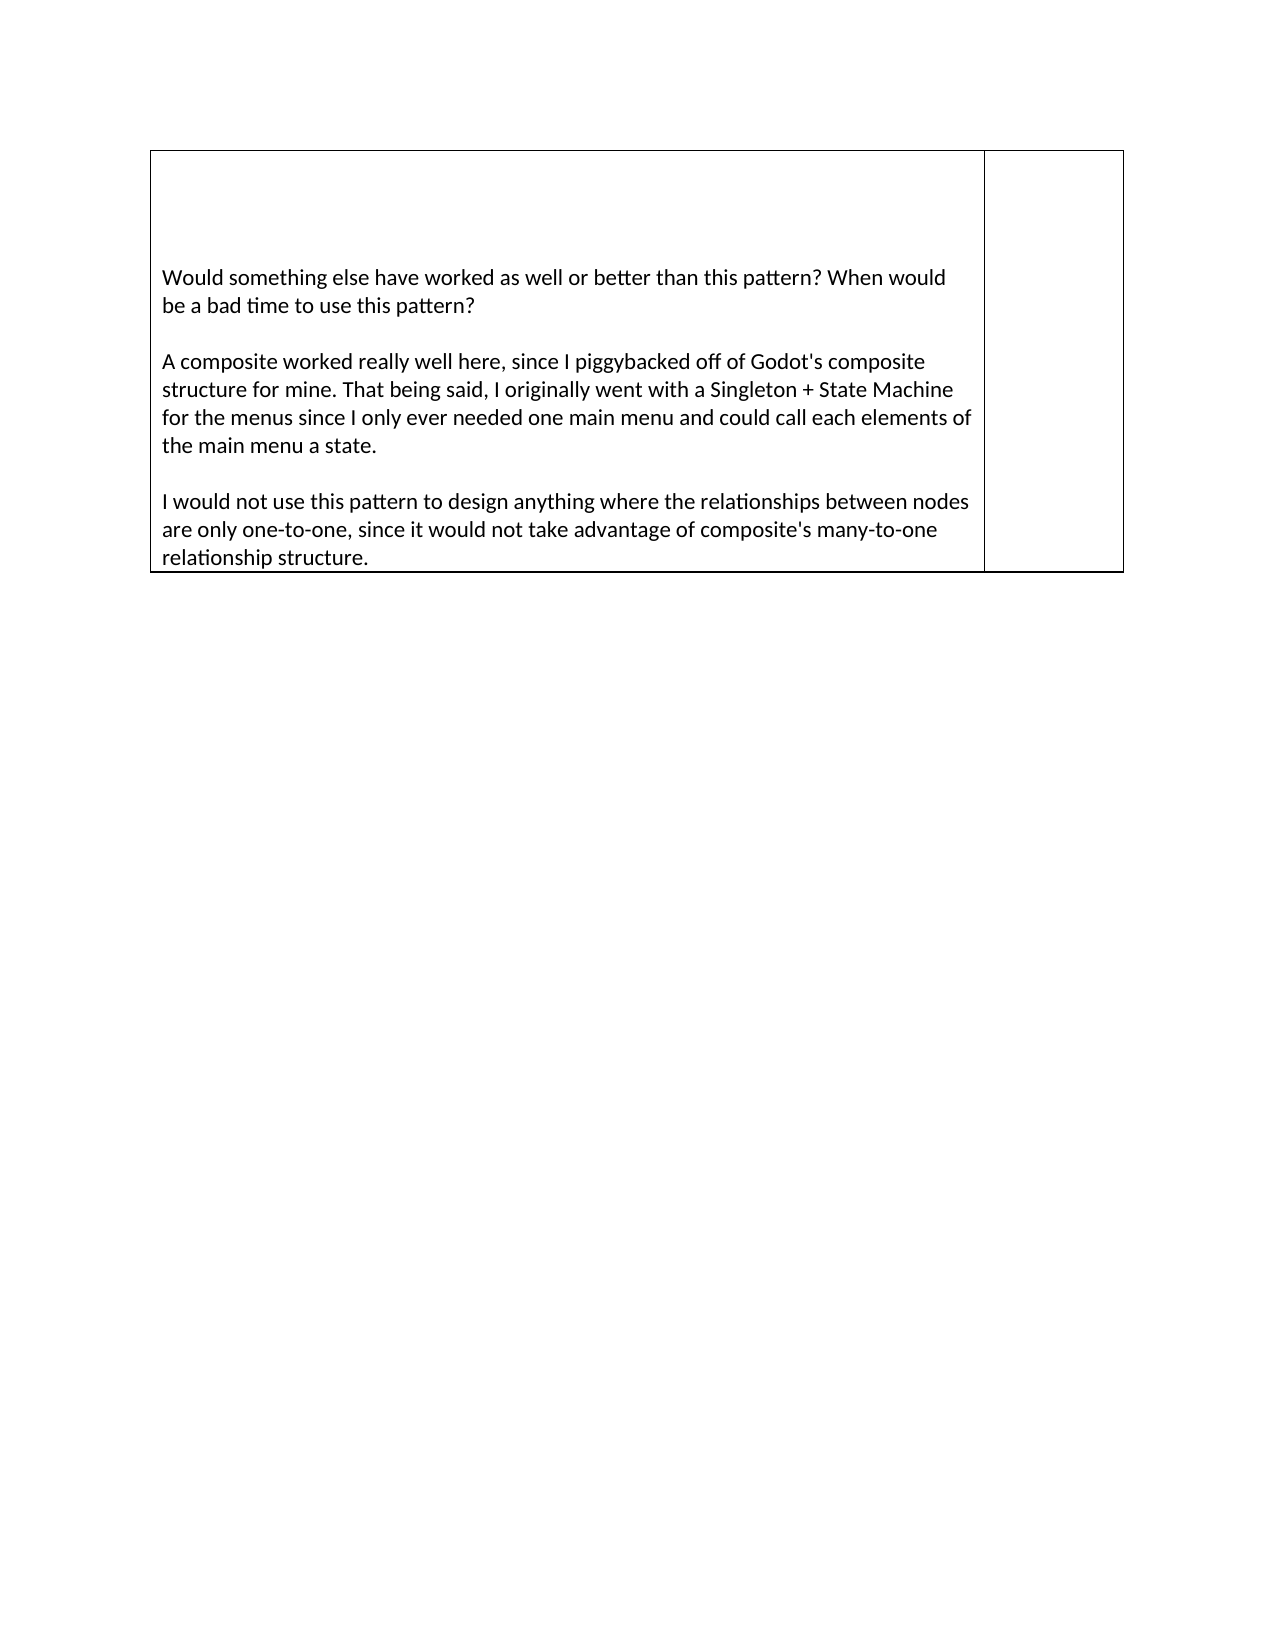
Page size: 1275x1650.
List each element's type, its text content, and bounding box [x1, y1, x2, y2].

table_cell Would something else have worked as well or better than this pattern? When would be a bad time to use this pattern? A composite worked really well here, since I piggybacked off of Godot's composite structure for mine. That being said, I originally went with a Singleton + State Machine for the menus since I only ever needed one main menu and could call each elements of the main menu a state. I would not use this pattern to design anything where the relationships between nodes are only one-to-one, since it would not take advantage of composite's many-to-one relationship structure. [151, 151, 984, 571]
table_cell [985, 151, 1123, 571]
